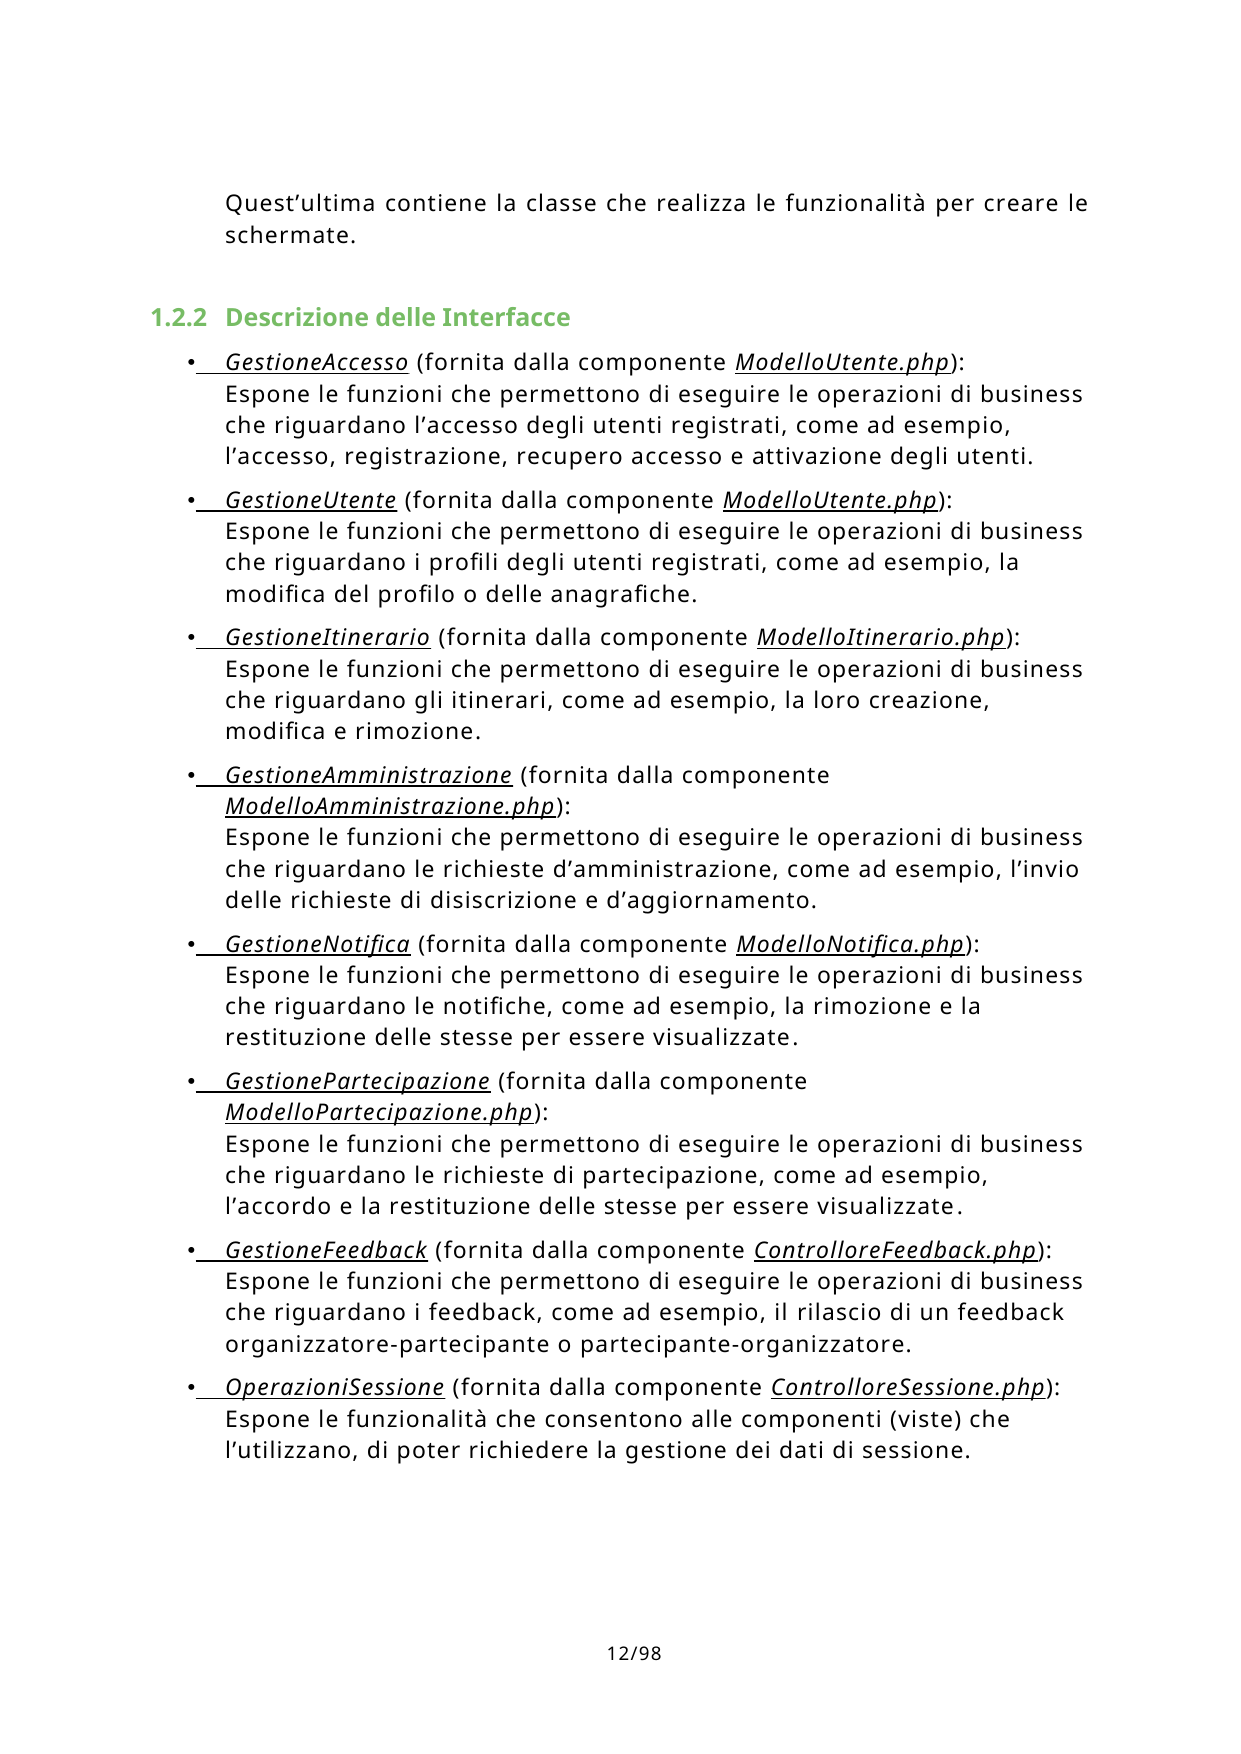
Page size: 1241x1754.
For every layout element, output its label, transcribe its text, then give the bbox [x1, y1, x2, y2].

list GestioneAccesso (fornita dalla componente ModelloUtente.php): Espone le funzioni che permettono di eseguire le operazioni di business che riguardano l’accesso degli utenti registrati, come ad esempio, l’accesso, registrazione, recupero accesso e attivazione degli utenti. [187, 346, 1090, 471]
list Quest’ultima contiene la classe che realizza le funzionalità per creare le schermate. [187, 187, 1090, 250]
list GestioneItinerario (fornita dalla componente ModelloItinerario.php): Espone le funzioni che permettono di eseguire le operazioni di business che riguardano gli itinerari, come ad esempio, la loro creazione, modifica e rimozione. [187, 621, 1090, 746]
list GestioneAmministrazione (fornita dalla componente ModelloAmministrazione.php): Espone le funzioni che permettono di eseguire le operazioni di business che riguardano le richieste d’amministrazione, come ad esempio, l’invio delle richieste di disiscrizione e d’aggiornamento. [187, 759, 1090, 915]
list GestioneFeedback (fornita dalla componente ControlloreFeedback.php): Espone le funzioni che permettono di eseguire le operazioni di business che riguardano i feedback, come ad esempio, il rilascio di un feedback organizzatore-partecipante o partecipante-organizzatore. [187, 1234, 1090, 1359]
subtitle Descrizione delle Interfacce [150, 300, 1090, 334]
list GestioneUtente (fornita dalla componente ModelloUtente.php): Espone le funzioni che permettono di eseguire le operazioni di business che riguardano i profili degli utenti registrati, come ad esempio, la modifica del profilo o delle anagrafiche. [187, 484, 1090, 609]
list GestioneNotifica (fornita dalla componente ModelloNotifica.php): Espone le funzioni che permettono di eseguire le operazioni di business che riguardano le notifiche, come ad esempio, la rimozione e la restituzione delle stesse per essere visualizzate. [187, 928, 1090, 1053]
list GestionePartecipazione (fornita dalla componente ModelloPartecipazione.php): Espone le funzioni che permettono di eseguire le operazioni di business che riguardano le richieste di partecipazione, come ad esempio, l’accordo e la restituzione delle stesse per essere visualizzate. [187, 1065, 1090, 1221]
list OperazioniSessione (fornita dalla componente ControlloreSessione.php): Espone le funzionalità che consentono alle componenti (viste) che l’utilizzano, di poter richiedere la gestione dei dati di sessione. [187, 1371, 1090, 1465]
